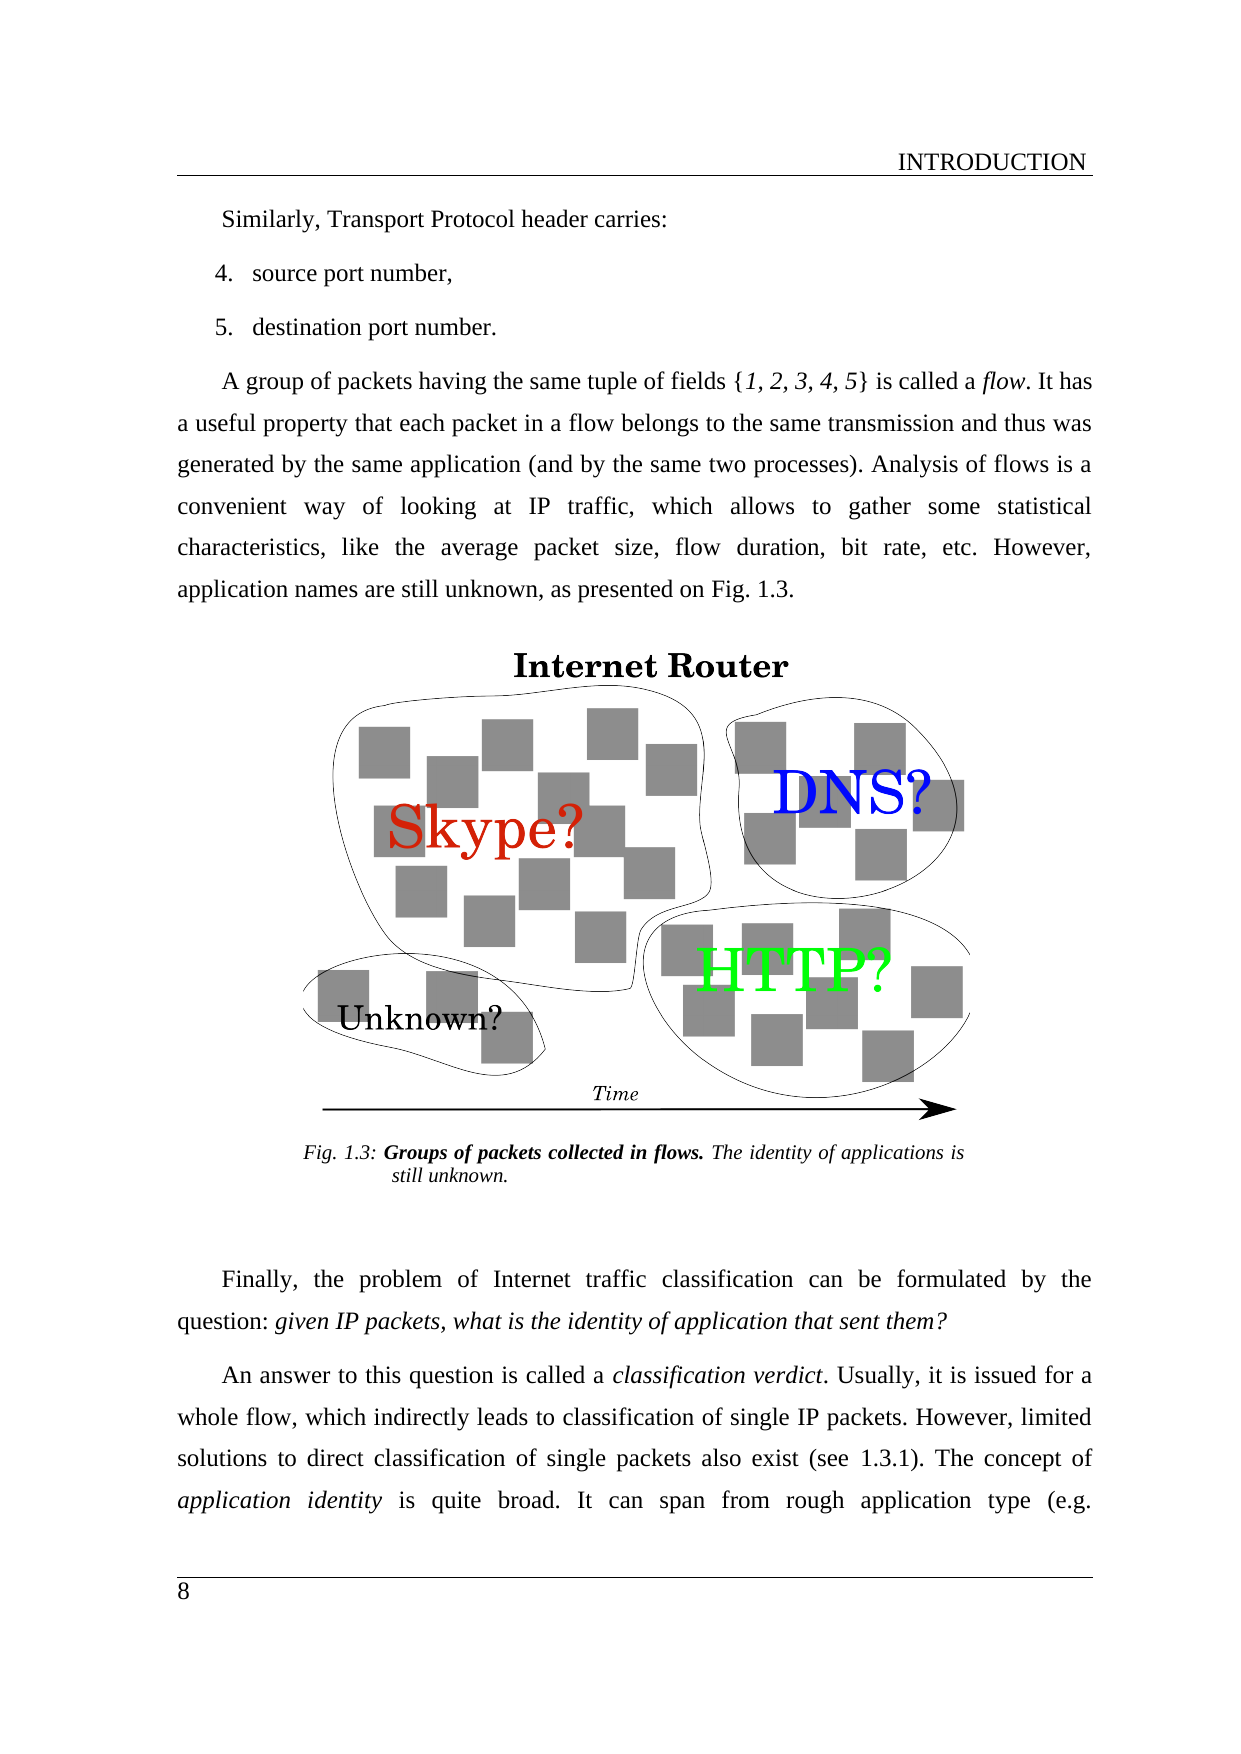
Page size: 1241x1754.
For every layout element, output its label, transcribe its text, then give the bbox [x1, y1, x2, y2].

list destination port number. [214, 313, 1093, 341]
text A group of packets having the same tuple of fields {1, 2, 3, 4, 5} is called a flow. It has a useful property that each packet in a flow belongs to the same transmission and thus was generated by the same application (and by the same two processes). Analysis of flows is a convenient way of looking at IP traffic, which allows to gather some statistical characteristics, like the average packet size, flow duration, bit rate, etc. However, application names are still unknown, as presented on Fig. 1.3. [177, 367, 1093, 603]
text An answer to this question is called a classification verdict. Usually, it is issued for a whole flow, which indirectly leads to classification of single IP packets. However, limited solutions to direct classification of single packets also exist (see 1.3.1). The concept of application identity is quite broad. It can span from rough application type (e.g. [177, 1361, 1093, 1513]
text Fig. 1.3: Groups of packets collected in flows. The identity of applications is still unknown. [303, 1141, 967, 1187]
text Similarly, Transport Protocol header carries: [177, 205, 1093, 233]
text Finally, the problem of Internet traffic classification can be formulated by the question: given IP packets, what is the identity of application that sent them? [177, 1265, 1093, 1335]
picture [303, 640, 970, 1141]
list source port number, [214, 259, 1093, 287]
